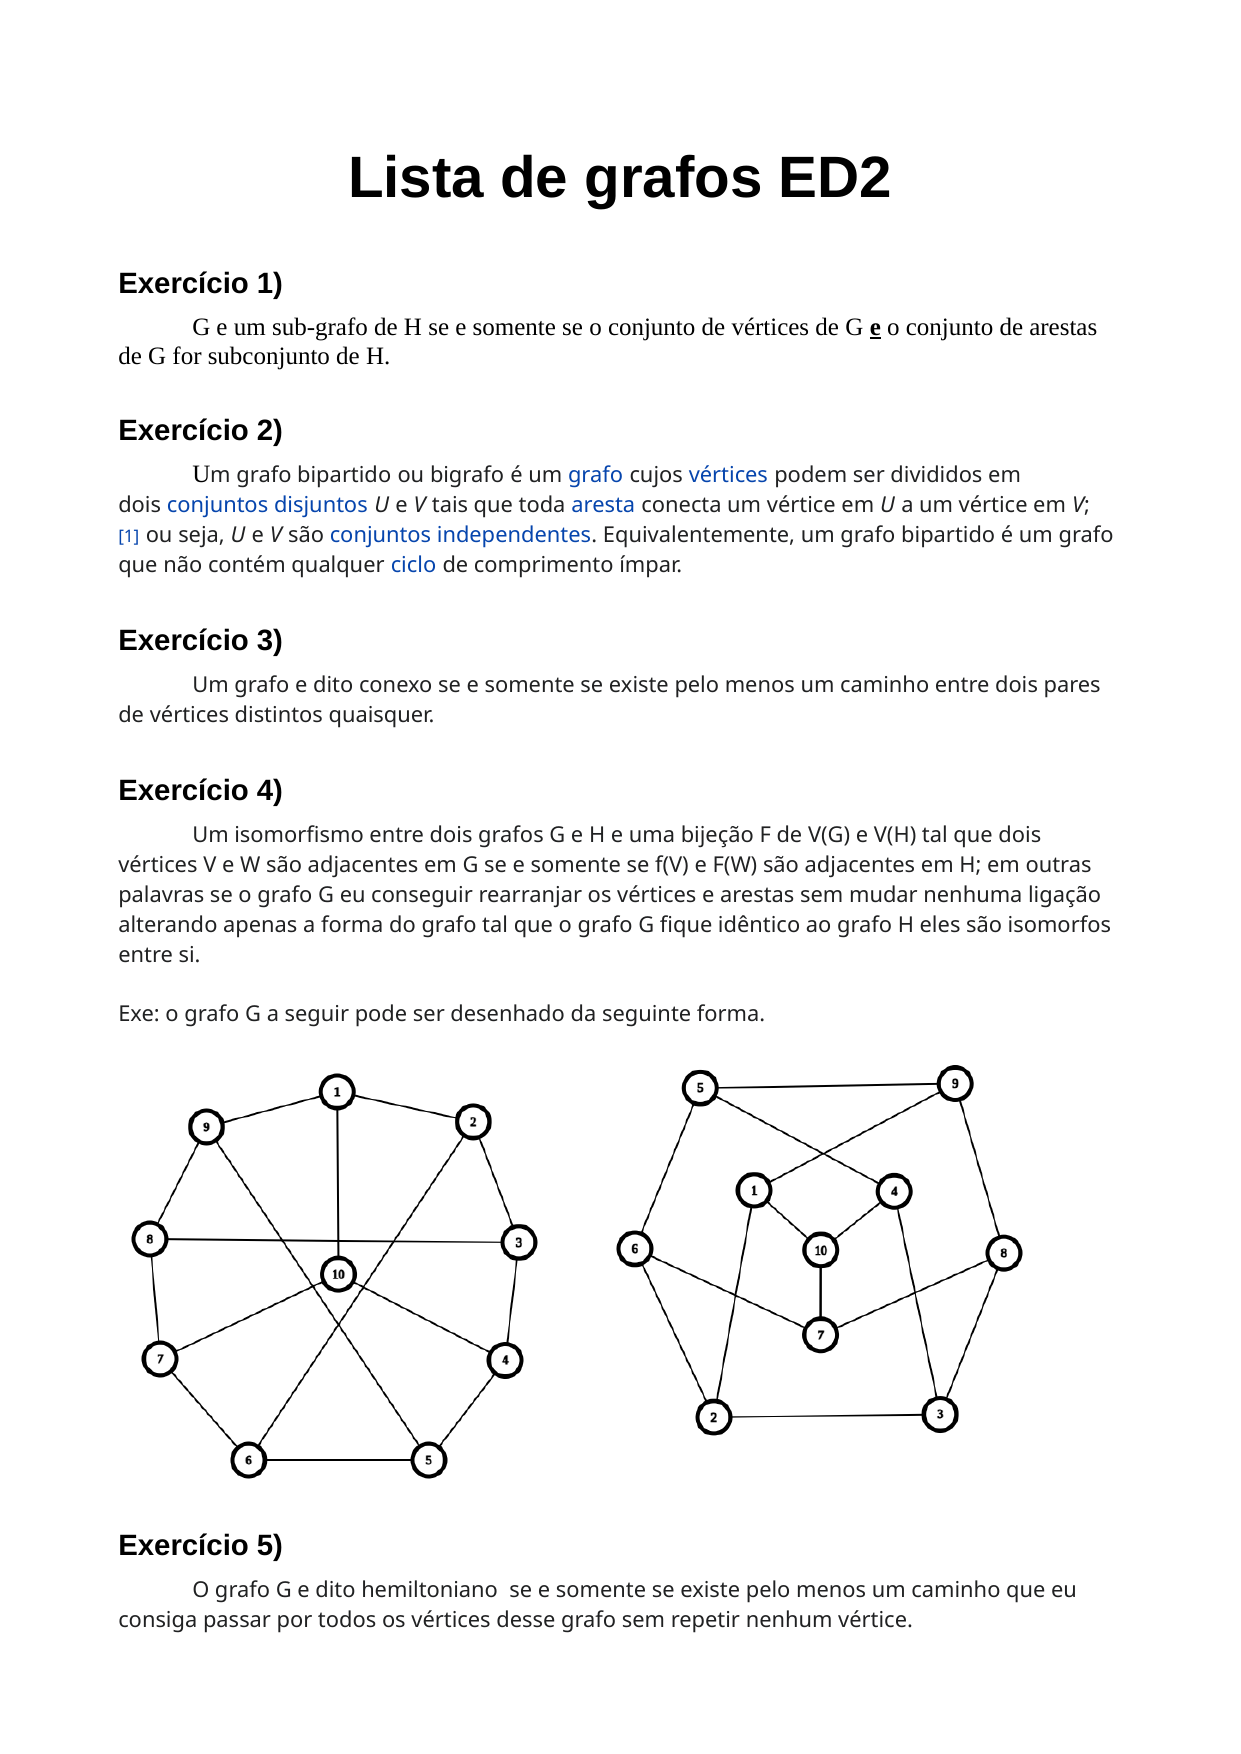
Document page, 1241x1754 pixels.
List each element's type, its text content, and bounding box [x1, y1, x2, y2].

picture [602, 1047, 1037, 1482]
text Um grafo bipartido ou bigrafo é um grafo cujos vértices podem ser divididos em dois conjuntos disjuntos U e V tais que toda aresta conecta um vértice em U a um vértice em V;[1] ou seja, U e V são conjuntos independentes. Equivalentemente, um grafo bipartido é um grafo que não contém qualquer ciclo de comprimento ímpar. [118, 459, 1122, 578]
subtitle Exercício 2) [118, 413, 1122, 447]
text Um grafo e dito conexo se e somente se existe pelo menos um caminho entre dois pares de vértices distintos quaisquer. [118, 669, 1122, 729]
text O grafo G e dito hemiltoniano se e somente se existe pelo menos um caminho que eu consiga passar por todos os vértices desse grafo sem repetir nenhum vértice. [118, 1574, 1122, 1634]
subtitle Exercício 5) [118, 1528, 1122, 1562]
subtitle Exercício 4) [118, 773, 1122, 807]
picture [117, 1058, 552, 1493]
text Exe: o grafo G a seguir pode ser desenhado da seguinte forma. [118, 998, 1122, 1028]
text G e um sub-grafo de H se e somente se o conjunto de vértices de G e o conjunto de arestas de G for subconjunto de H. [118, 312, 1122, 370]
subtitle Exercício 1) [118, 266, 1122, 300]
title Lista de grafos ED2 [118, 143, 1122, 210]
text Um isomorfismo entre dois grafos G e H e uma bijeção F de V(G) e V(H) tal que dois vértices V e W são adjacentes em G se e somente se f(V) e F(W) são adjacentes em H; em outras palavras se o grafo G eu conseguir rearranjar os vértices e arestas sem mudar nenhuma ligação alterando apenas a forma do grafo tal que o grafo G fique idêntico ao grafo H eles são isomorfos entre si. [118, 819, 1122, 968]
subtitle Exercício 3) [118, 623, 1122, 657]
